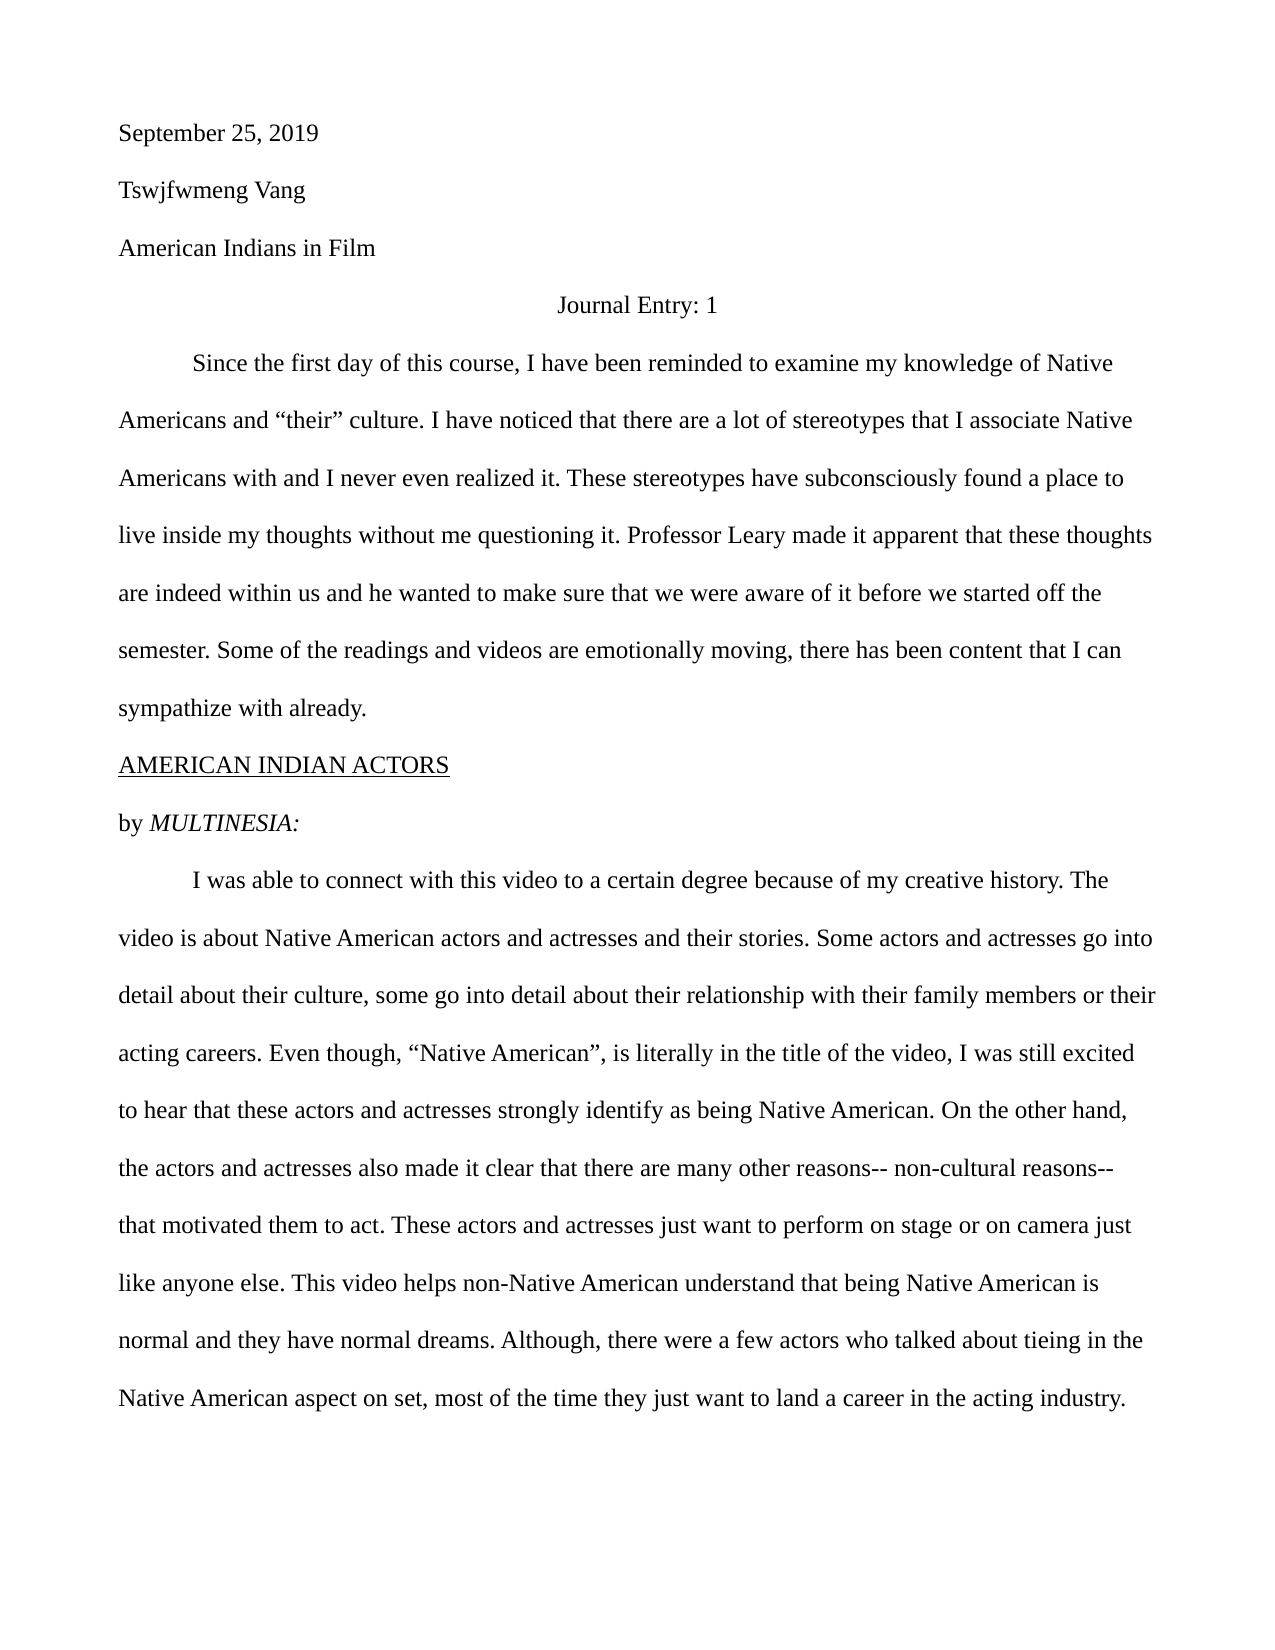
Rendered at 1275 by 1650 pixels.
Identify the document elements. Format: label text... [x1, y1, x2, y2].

text by MULTINESIA: [118, 808, 1157, 837]
text Since the first day of this course, I have been reminded to examine my knowledge of Native Americans and “their” culture. I have noticed that there are a lot of stereotypes that I associate Native Americans with and I never even realized it. These stereotypes have subconsciously found a place to live inside my thoughts without me questioning it. Professor Leary made it apparent that these thoughts are indeed within us and he wanted to make sure that we were aware of it before we started off the semester. Some of the readings and videos are emotionally moving, there has been content that I can sympathize with already. [118, 348, 1157, 722]
text Tswjfwmeng Vang [118, 176, 1157, 204]
text AMERICAN INDIAN ACTORS [118, 751, 1157, 779]
text American Indians in Film [118, 233, 1157, 262]
text September 25, 2019 [118, 118, 1157, 147]
text I was able to connect with this video to a certain degree because of my creative history. The video is about Native American actors and actresses and their stories. Some actors and actresses go into detail about their culture, some go into detail about their relationship with their family members or their acting careers. Even though, “Native American”, is literally in the title of the video, I was still excited to hear that these actors and actresses strongly identify as being Native American. On the other hand, the actors and actresses also made it clear that there are many other reasons-- non-cultural reasons-- that motivated them to act. These actors and actresses just want to perform on stage or on camera just like anyone else. This video helps non-Native American understand that being Native American is normal and they have normal dreams. Although, there were a few actors who talked about tieing in the Native American aspect on set, most of the time they just want to land a career in the acting industry. [118, 866, 1157, 1412]
text Journal Entry: 1 [118, 291, 1157, 319]
